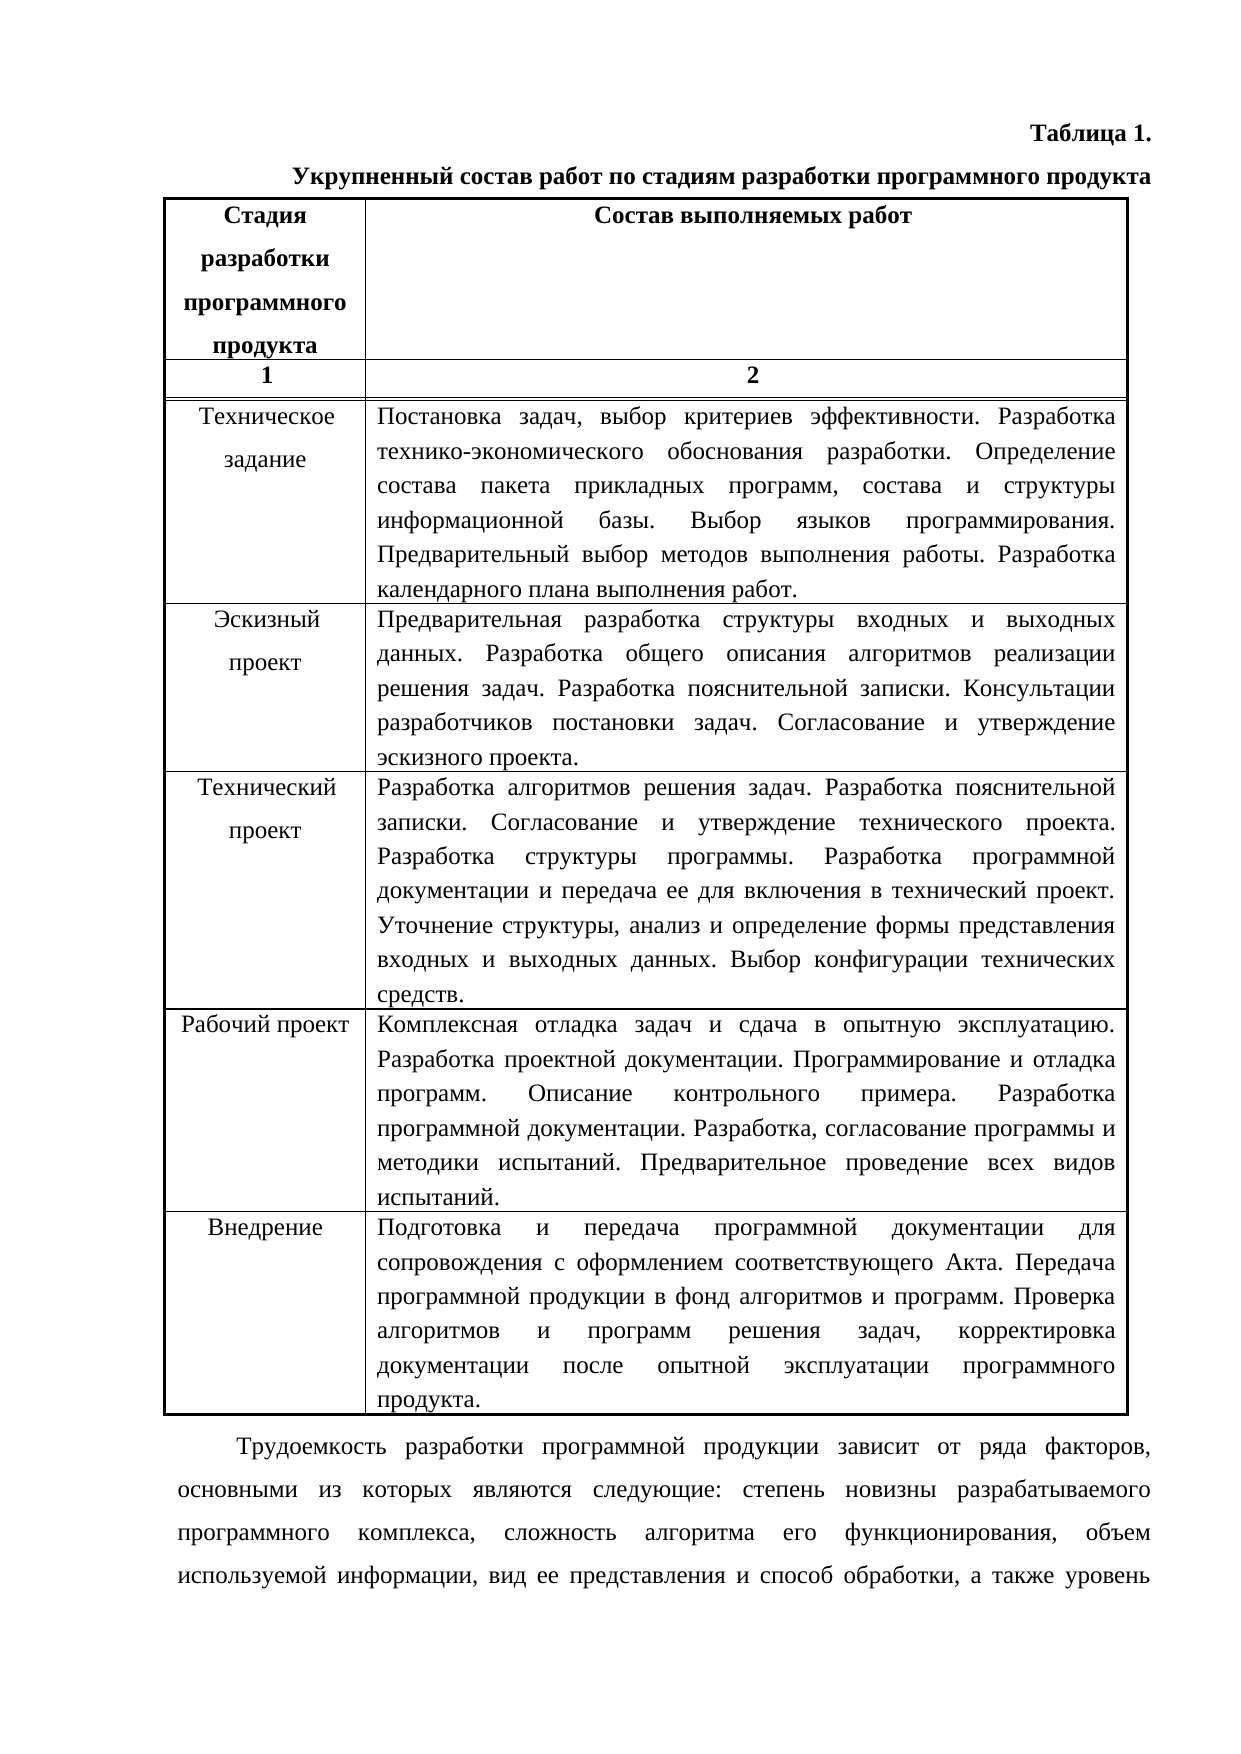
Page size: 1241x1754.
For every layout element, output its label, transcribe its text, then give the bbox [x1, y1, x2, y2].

table_cell Техническое задание [166, 401, 365, 602]
text Трудоемкость разработки программной продукции зависит от ряда факторов, основными из которых являются следующие: степень новизны разрабатываемого программного комплекса, сложность алгоритма его функционирования, объем используемой информации, вид ее представления и способ обработки, а также уровень [177, 204, 1152, 1589]
text Таблица 1. [177, 118, 1152, 147]
table_cell Комплексная отладка задач и сдача в опытную эксплуатацию. Разработка проектной документации. Программирование и отладка программ. Описание контрольного примера. Разработка программной документации. Разработка, согласование программы и методики испытаний. Предварительное проведение всех видов испытаний. [366, 1010, 1126, 1211]
table_cell Подготовка и передача программной документации для сопровождения с оформлением соответствующего Акта. Передача программной продукции в фонд алгоритмов и программ. Проверка алгоритмов и программ решения задач, корректировка документации после опытной эксплуатации программного продукта. [366, 1212, 1126, 1413]
table_cell 1 [166, 360, 365, 397]
table_cell Предварительная разработка структуры входных и выходных данных. Разработка общего описания алгоритмов реализации решения задач. Разработка пояснительной записки. Консультации разработчиков постановки задач. Согласование и утверждение эскизного проекта. [366, 604, 1126, 771]
table_header Состав выполняемых работ [366, 200, 1126, 358]
table_cell 2 [366, 360, 1126, 397]
text Укрупненный состав работ по стадиям разработки программного продукта [177, 161, 1152, 190]
table_cell Постановка задач, выбор критериев эффективности. Разработка технико-экономического обоснования разработки. Определение состава пакета прикладных программ, состава и структуры информационной базы. Выбор языков программирования. Предварительный выбор методов выполнения работы. Разработка календарного плана выполнения работ. [366, 401, 1126, 602]
table_cell Рабочий проект [166, 1010, 365, 1211]
table_cell Внедрение [166, 1212, 365, 1413]
table_cell Эскизный проект [166, 604, 365, 771]
table_cell Технический проект [166, 772, 365, 1008]
table_cell Разработка алгоритмов решения задач. Разработка пояснительной записки. Согласование и утверждение технического проекта. Разработка структуры программы. Разработка программной документации и передача ее для включения в технический проект. Уточнение структуры, анализ и определение формы представления входных и выходных данных. Выбор конфигурации технических средств. [366, 772, 1126, 1008]
table_header Стадия разработки программного продукта [166, 200, 365, 358]
